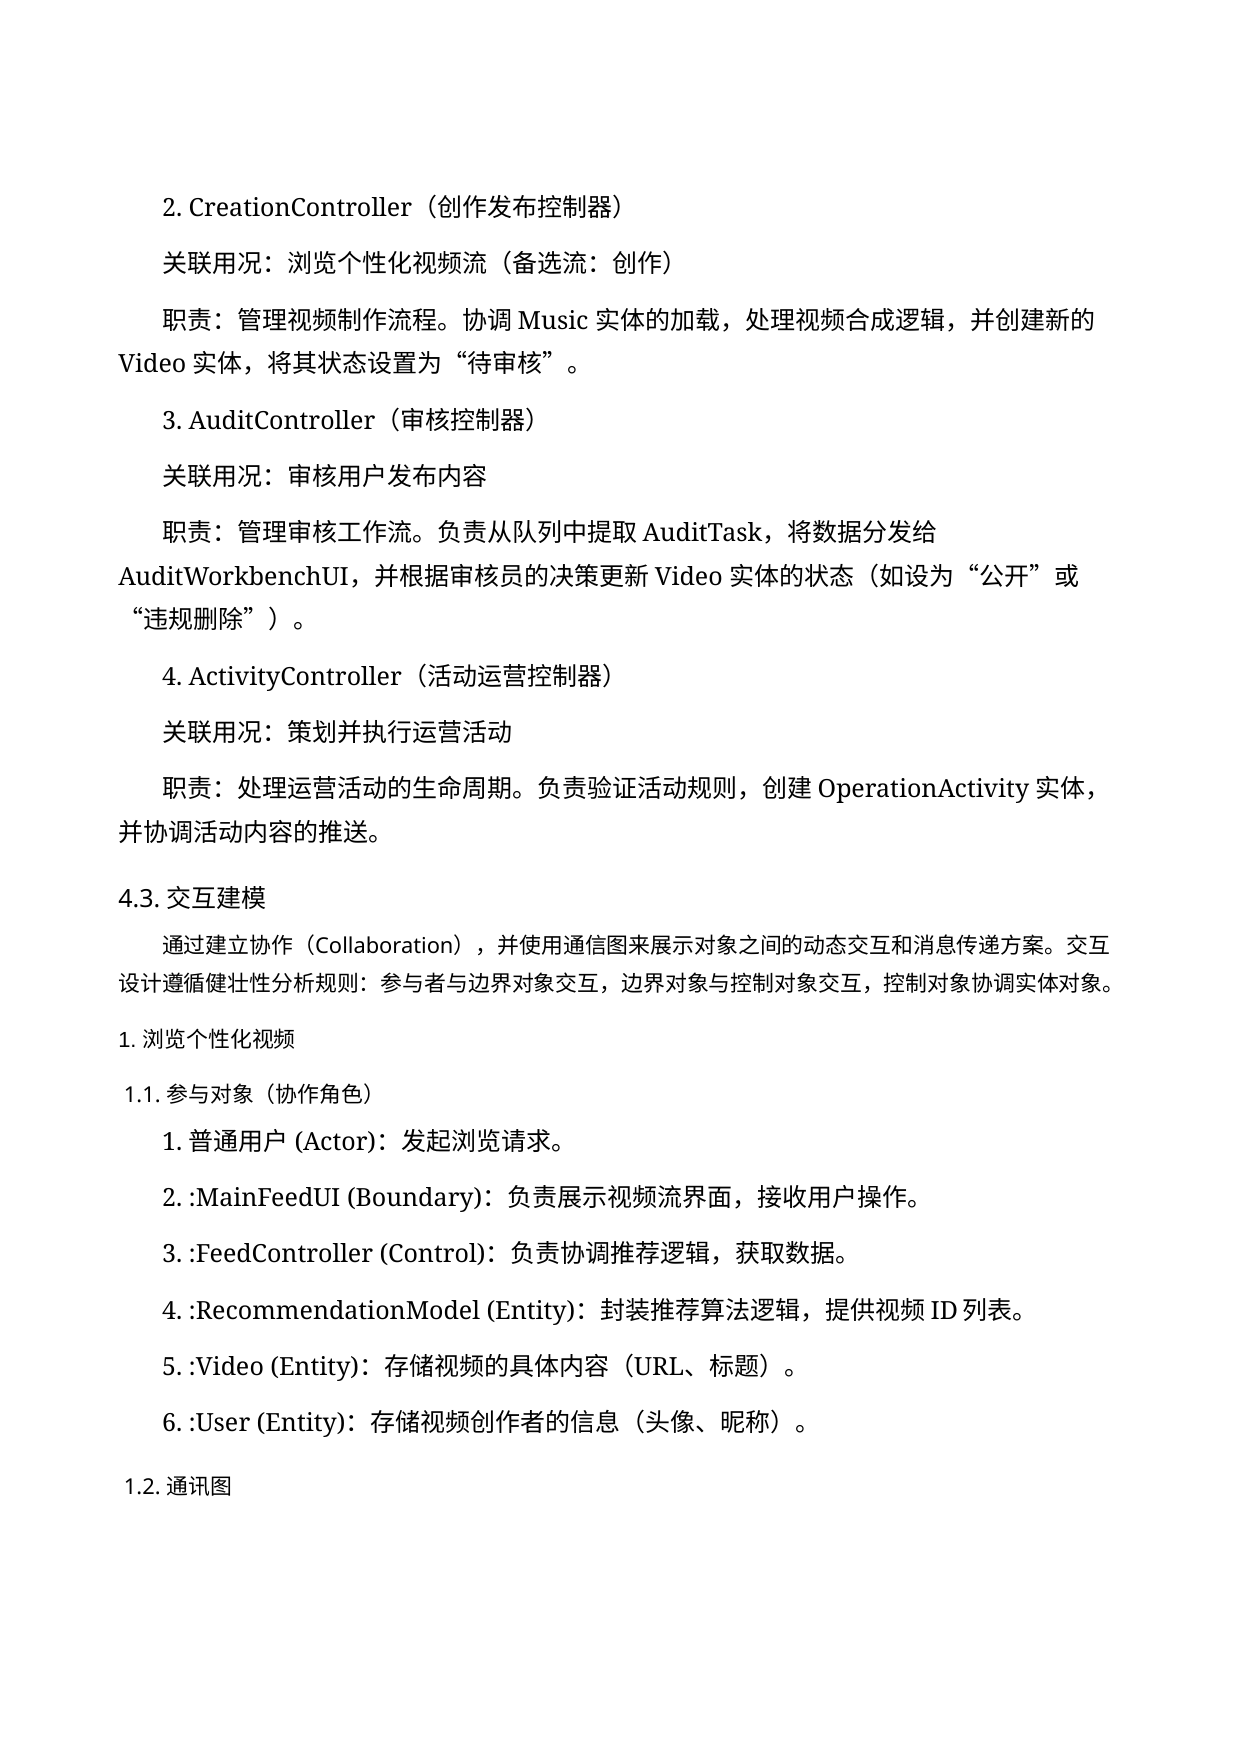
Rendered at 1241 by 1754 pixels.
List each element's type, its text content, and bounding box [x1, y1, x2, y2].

text 关联用况：审核用户发布内容 [118, 456, 1122, 493]
text 职责：管理视频制作流程。协调 Music 实体的加载，处理视频合成逻辑，并创建新的 Video 实体，将其状态设置为“待审核”。 [118, 300, 1122, 380]
text 2. :MainFeedUI (Boundary)：负责展示视频流界面，接收用户操作。 [118, 1177, 1122, 1214]
subtitle 参与对象（协作角色） [118, 1077, 1122, 1108]
text 4. ActivityController（活动运营控制器） [118, 656, 1122, 692]
text 3. :FeedController (Control)：负责协调推荐逻辑，获取数据。 [118, 1234, 1122, 1270]
text 通过建立协作（Collaboration），并使用通信图来展示对象之间的动态交互和消息传递方案。交互设计遵循健壮性分析规则：参与者与边界对象交互，边界对象与控制对象交互，控制对象协调实体对象。 [118, 928, 1122, 998]
text 6. :User (Entity)：存储视频创作者的信息（头像、昵称）。 [118, 1403, 1122, 1439]
text 关联用况：策划并执行运营活动 [118, 712, 1122, 749]
text 职责：处理运营活动的生命周期。负责验证活动规则，创建 OperationActivity 实体，并协调活动内容的推送。 [118, 769, 1122, 848]
text 1. 普通用户 (Actor)：发起浏览请求。 [118, 1121, 1122, 1157]
subtitle 通讯图 [118, 1469, 1122, 1501]
text 关联用况：浏览个性化视频流（备选流：创作） [118, 244, 1122, 280]
subtitle 交互建模 [118, 878, 1122, 914]
text 5. :Video (Entity)：存储视频的具体内容（URL、标题）。 [118, 1347, 1122, 1383]
text 3. AuditController（审核控制器） [118, 400, 1122, 436]
subtitle 浏览个性化视频 [118, 1022, 1122, 1054]
text 4. :RecommendationModel (Entity)：封装推荐算法逻辑，提供视频ID列表。 [118, 1290, 1122, 1326]
text 2. CreationController（创作发布控制器） [118, 188, 1122, 224]
text 职责：管理审核工作流。负责从队列中提取 AuditTask，将数据分发给 AuditWorkbenchUI，并根据审核员的决策更新 Video 实体的状态（如设为“公开”或“违规删除”）。 [118, 513, 1122, 636]
